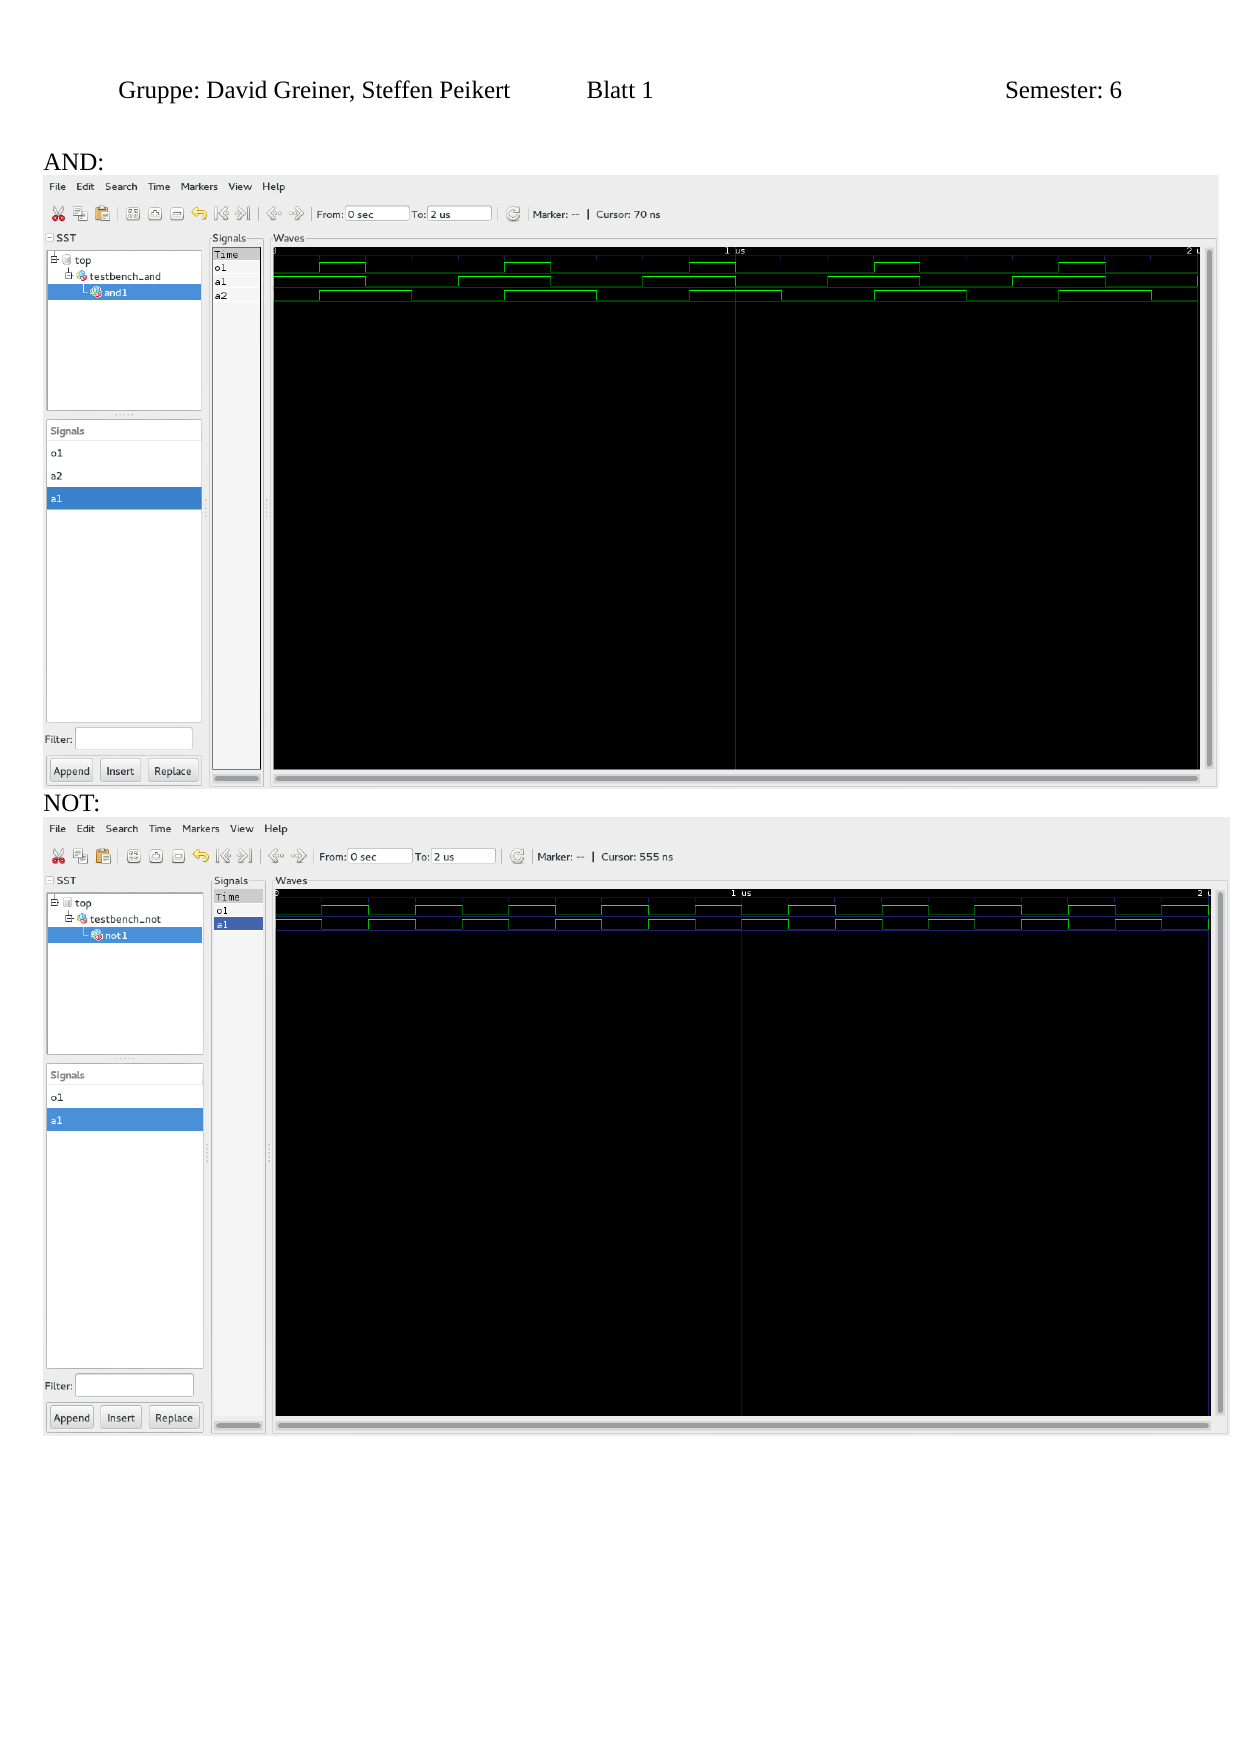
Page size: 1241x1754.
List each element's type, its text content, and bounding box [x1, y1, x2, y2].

text NOT: [43, 789, 1122, 817]
text AND: [43, 147, 1122, 175]
